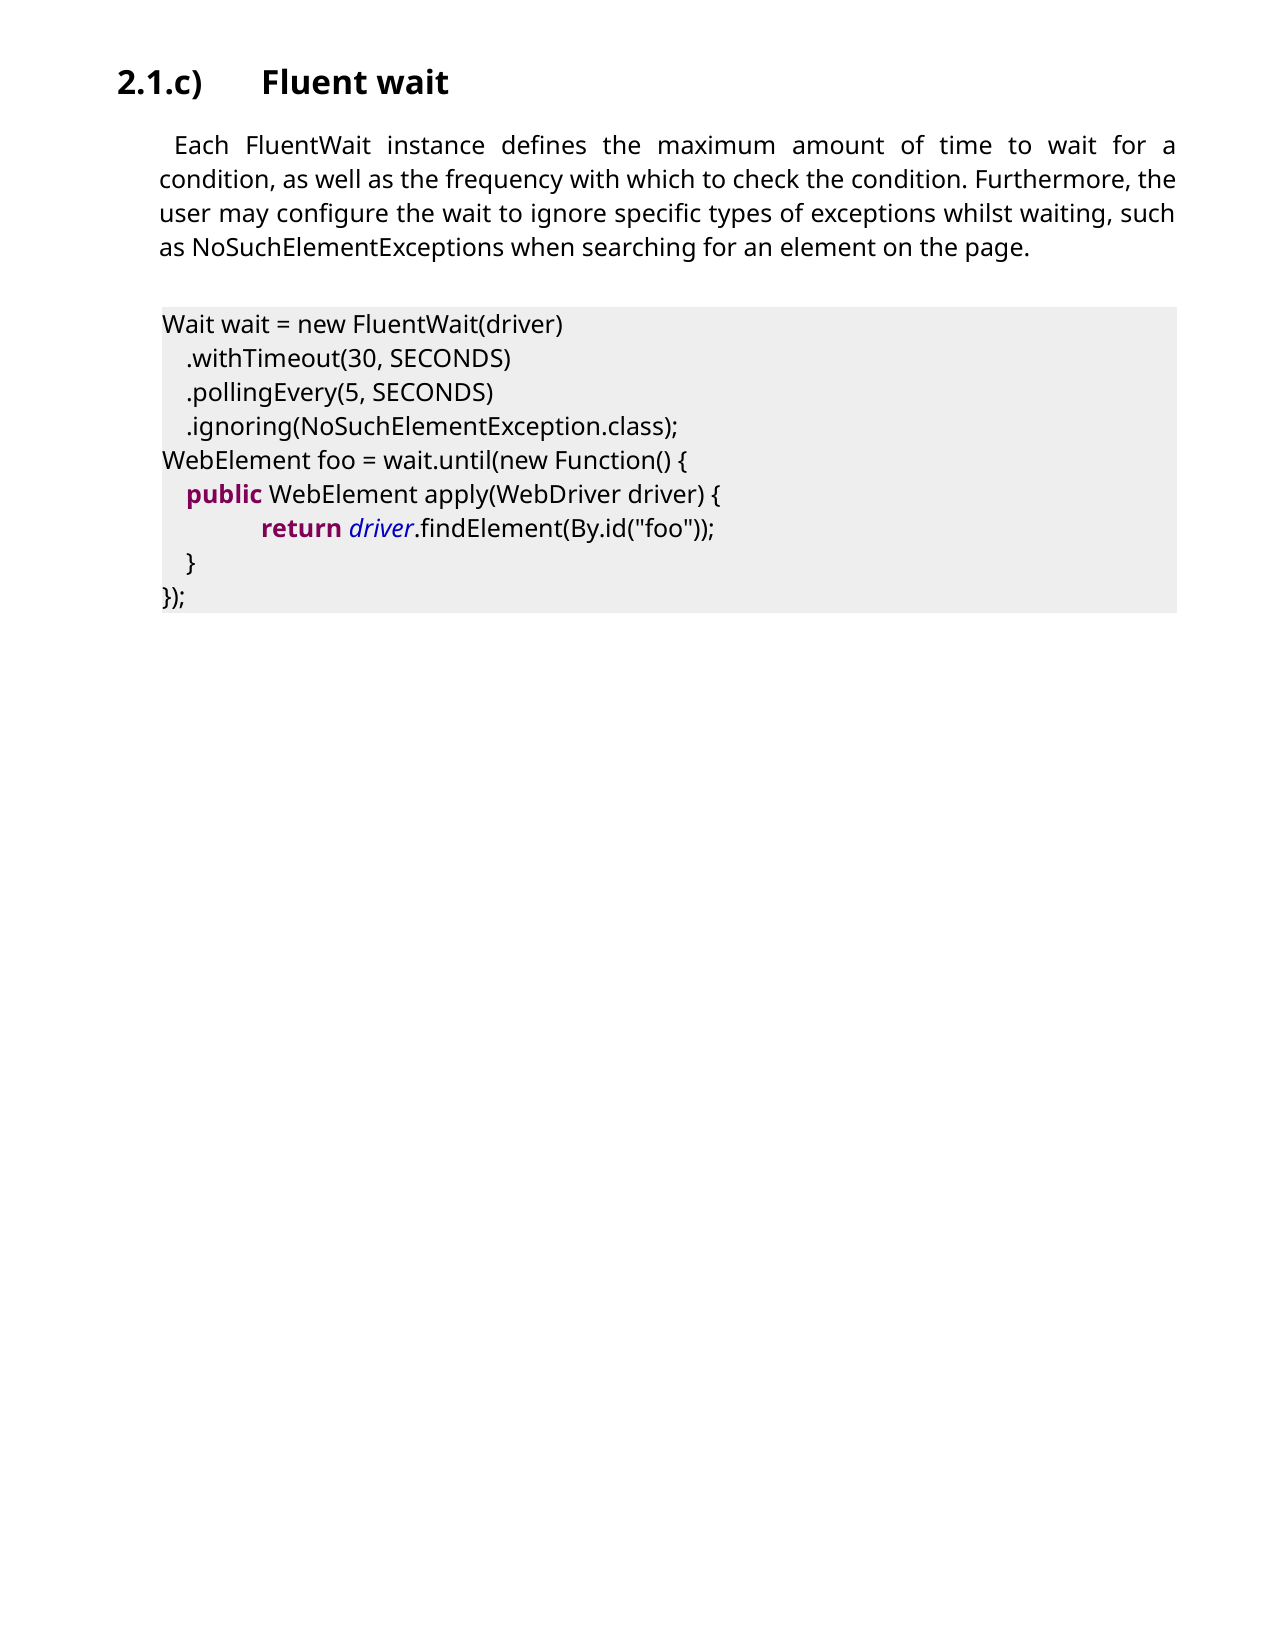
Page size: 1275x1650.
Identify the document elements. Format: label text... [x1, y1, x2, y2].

text public WebElement apply(WebDriver driver) { [162, 477, 1177, 511]
text .pollingEvery(5, SECONDS) [162, 375, 1177, 409]
text Wait wait = new FluentWait(driver) [162, 307, 1177, 341]
text .withTimeout(30, SECONDS) [162, 341, 1177, 375]
text .ignoring(NoSuchElementException.class); [162, 409, 1177, 443]
text WebElement foo = wait.until(new Function() { [162, 443, 1177, 477]
subtitle Fluent wait [117, 58, 1177, 104]
text } [162, 545, 1177, 579]
text }); [162, 579, 1177, 613]
text Each FluentWait instance defines the maximum amount of time to wait for a condition, as well as the frequency with which to check the condition. Furthermore, the user may configure the wait to ignore specific types of exceptions whilst waiting, such as NoSuchElementExceptions when searching for an element on the page. [159, 128, 1177, 264]
text return driver.findElement(By.id("foo")); [162, 511, 1177, 545]
